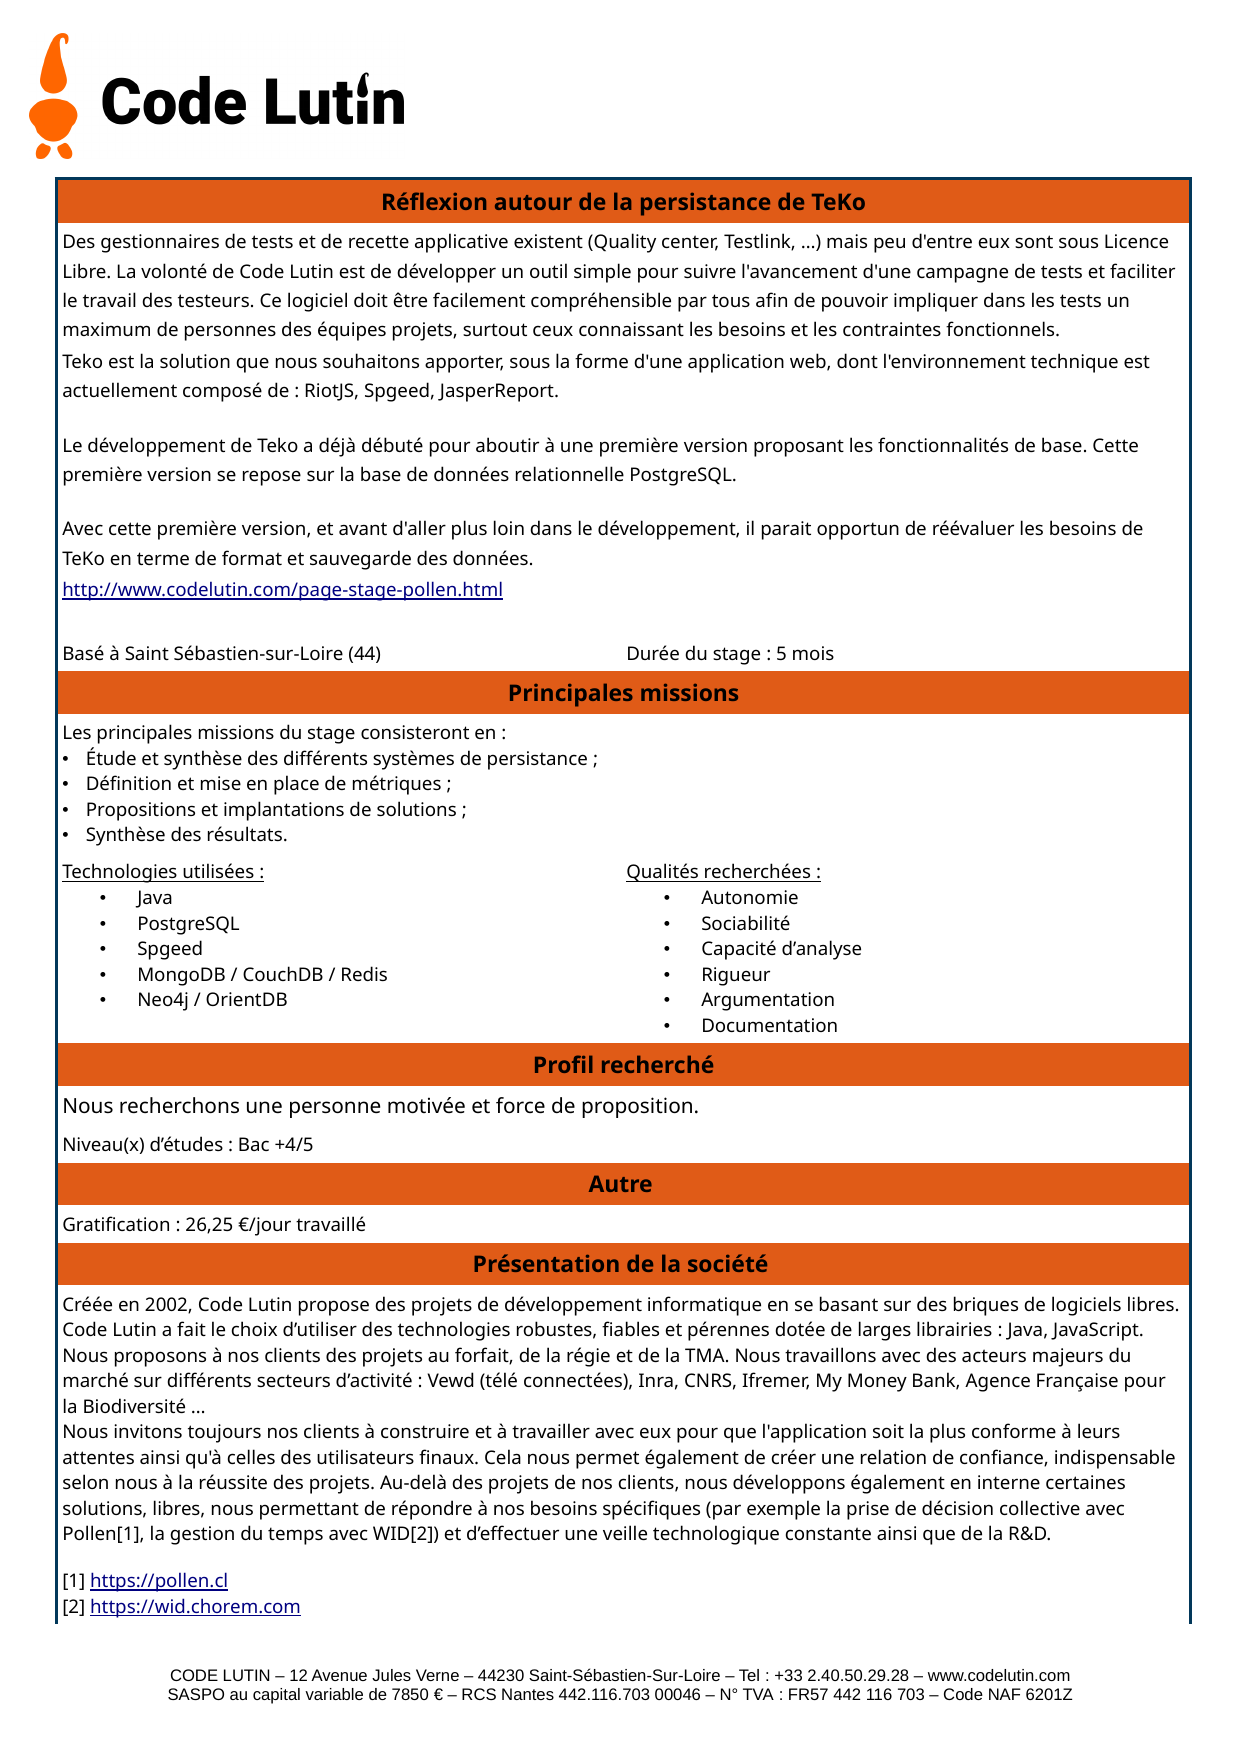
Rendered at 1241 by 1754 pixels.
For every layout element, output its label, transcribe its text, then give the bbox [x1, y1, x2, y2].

table_cell Qualités recherchées : Autonomie Sociabilité Capacité d’analyse Rigueur Argumentation Documentation [620, 853, 1189, 1043]
table_cell Technologies utilisées : Java PostgreSQL Spgeed MongoDB / CouchDB / Redis Neo4j / OrientDB [58, 853, 620, 1043]
table_cell Créée en 2002, Code Lutin propose des projets de développement informatique en se basant sur des briques de logiciels libres. Code Lutin a fait le choix d’utiliser des technologies robustes, fiables et pérennes dotée de larges librairies : Java, JavaScript. Nous proposons à nos clients des projets au forfait, de la régie et de la TMA. Nous travaillons avec des acteurs majeurs du marché sur différents secteurs d’activité : Vewd (télé connectées), Inra, CNRS, Ifremer, My Money Bank, Agence Française pour la Biodiversité … Nous invitons toujours nos clients à construire et à travailler avec eux pour que l'application soit la plus conforme à leurs attentes ainsi qu'à celles des utilisateurs finaux. Cela nous permet également de créer une relation de confiance, indispensable selon nous à la réussite des projets. Au-delà des projets de nos clients, nous développons également en interne certaines solutions, libres, nous permettant de répondre à nos besoins spécifiques (par exemple la prise de décision collective avec Pollen[1], la gestion du temps avec WID[2]) et d’effectuer une veille technologique constante ainsi que de la R&D. [1] https://pollen.cl [2] https://wid.chorem.com [58, 1285, 1189, 1624]
table_cell Des gestionnaires de tests et de recette applicative existent (Quality center, Testlink, …) mais peu d'entre eux sont sous Licence Libre. La volonté de Code Lutin est de développer un outil simple pour suivre l'avancement d'une campagne de tests et faciliter le travail des testeurs. Ce logiciel doit être facilement compréhensible par tous afin de pouvoir impliquer dans les tests un maximum de personnes des équipes projets, surtout ceux connaissant les besoins et les contraintes fonctionnels. Teko est la solution que nous souhaitons apporter, sous la forme d'une application web, dont l'environnement technique est actuellement composé de : RiotJS, Spgeed, JasperReport. Le développement de Teko a déjà débuté pour aboutir à une première version proposant les fonctionnalités de base. Cette première version se repose sur la base de données relationnelle PostgreSQL. Avec cette première version, et avant d'aller plus loin dans le développement, il parait opportun de réévaluer les besoins de TeKo en terme de format et sauvegarde des données. http://www.codelutin.com/page-stage-pollen.html [58, 223, 1189, 634]
table_cell Niveau(x) d’études : Bac +4/5 [58, 1126, 1189, 1163]
table_cell Durée du stage : 5 mois [620, 634, 1189, 671]
table_cell Gratification : 26,25 €/jour travaillé [58, 1205, 1189, 1242]
table_cell Présentation de la société [58, 1243, 1189, 1285]
table_cell Les principales missions du stage consisteront en : Étude et synthèse des différents systèmes de persistance ; Définition et mise en place de métriques ; Propositions et implantations de solutions ; Synthèse des résultats. [58, 714, 1189, 853]
table_cell Profil recherché [58, 1043, 1189, 1086]
picture [29, 33, 405, 159]
table_cell Principales missions [58, 671, 1189, 714]
table_cell Nous recherchons une personne motivée et force de proposition. [58, 1086, 1189, 1126]
table_cell Autre [58, 1163, 1189, 1205]
table_cell Basé à Saint Sébastien-sur-Loire (44) [58, 634, 620, 671]
table_header Réflexion autour de la persistance de TeKo [58, 180, 1189, 223]
